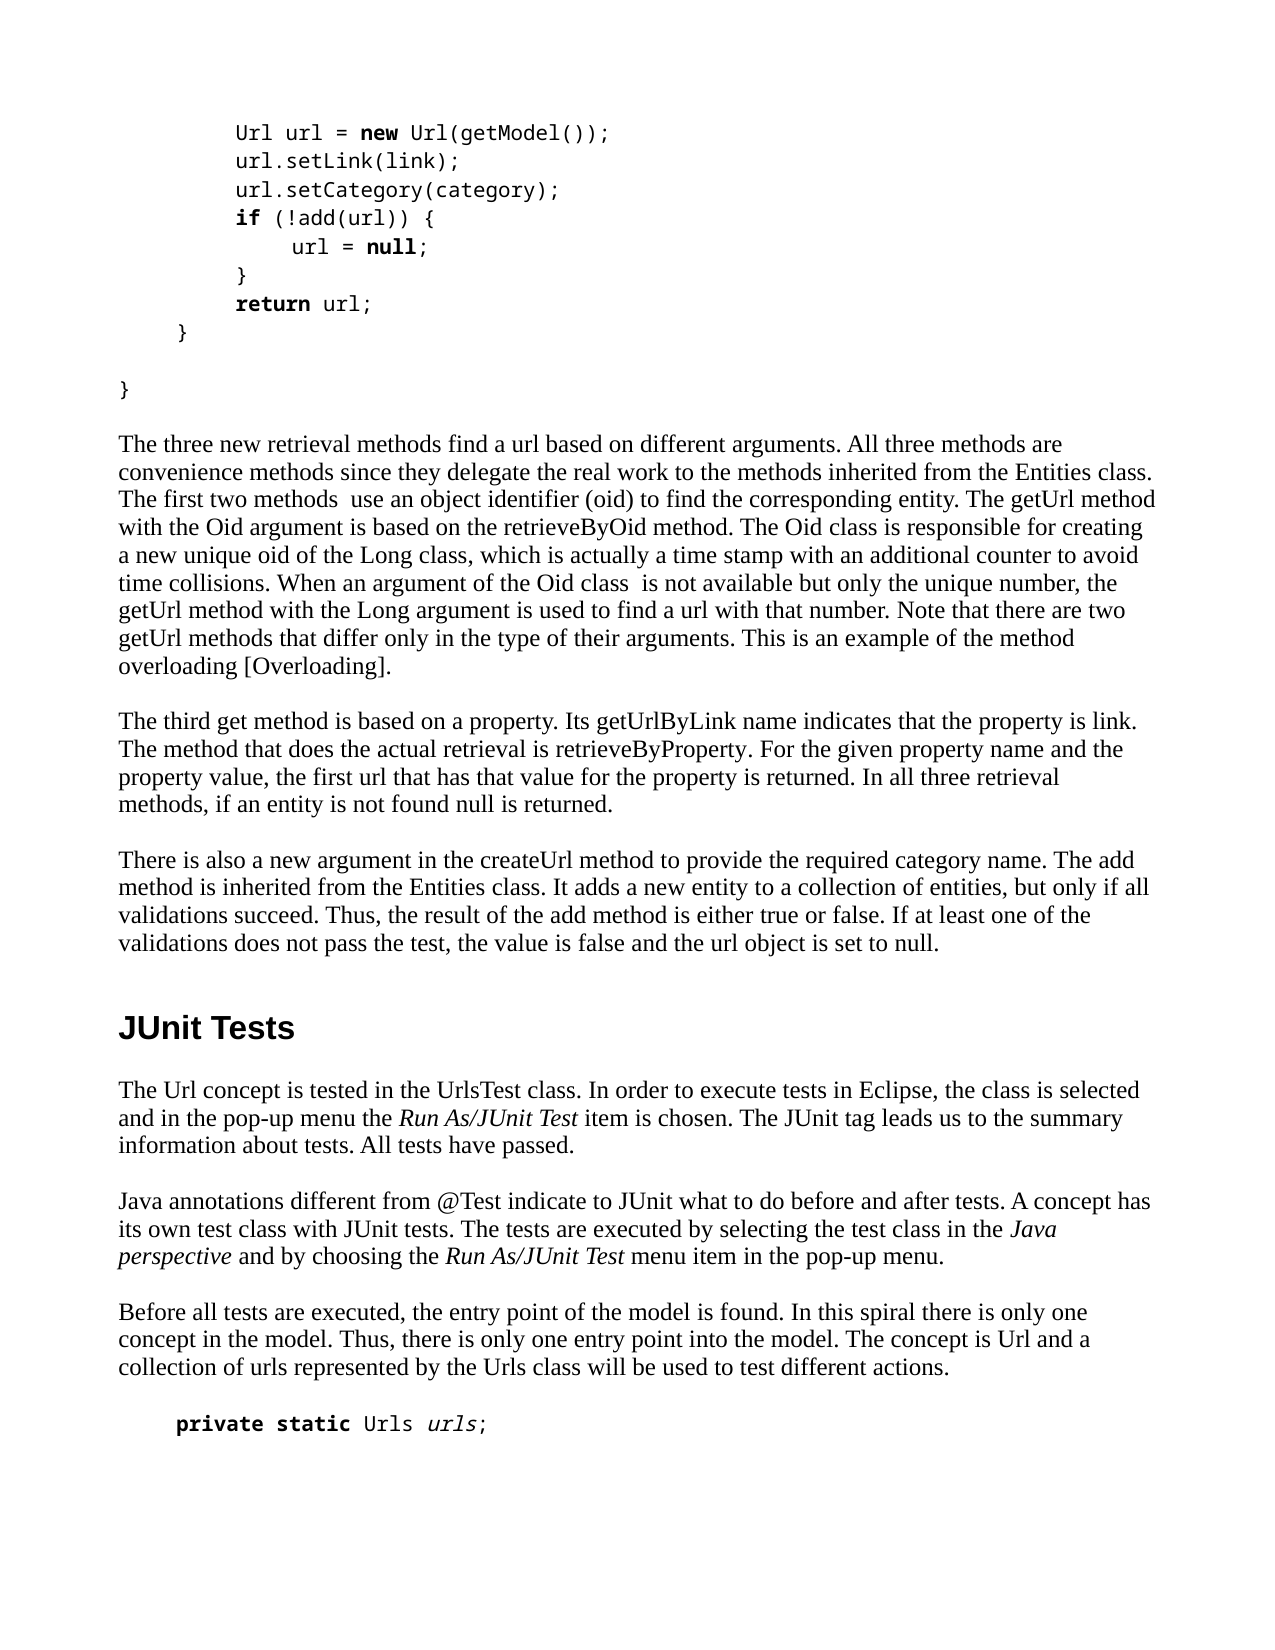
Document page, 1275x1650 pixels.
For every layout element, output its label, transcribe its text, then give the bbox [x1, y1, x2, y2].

text if (!add(url)) { [118, 203, 1157, 232]
text url = null; [118, 232, 1157, 260]
text } [118, 260, 1157, 289]
text } [118, 317, 1157, 346]
subtitle JUnit Tests [118, 1009, 1157, 1047]
text private static Urls urls; [118, 1409, 1157, 1437]
text return url; [118, 289, 1157, 317]
text Java annotations different from @Test indicate to JUnit what to do before and after tests. A concept has its own test class with JUnit tests. The tests are executed by selecting the test class in the Java perspective and by choosing the Run As/JUnit Test menu item in the pop-up menu. [118, 1187, 1157, 1270]
text url.setLink(link); [118, 147, 1157, 175]
text The Url concept is tested in the UrlsTest class. In order to execute tests in Eclipse, the class is selected and in the pop-up menu the Run As/JUnit Test item is chosen. The JUnit tag leads us to the summary information about tests. All tests have passed. [118, 1076, 1157, 1159]
text The third get method is based on a property. Its getUrlByLink name indicates that the property is link. The method that does the actual retrieval is retrieveByProperty. For the given property name and the property value, the first url that has that value for the property is returned. In all three retrieval methods, if an entity is not found null is returned. [118, 707, 1157, 818]
text url.setCategory(category); [118, 175, 1157, 203]
text Before all tests are executed, the entry point of the model is found. In this spiral there is only one concept in the model. Thus, there is only one entry point into the model. The concept is Url and a collection of urls represented by the Urls class will be used to test different actions. [118, 1298, 1157, 1381]
text There is also a new argument in the createUrl method to provide the required category name. The add method is inherited from the Entities class. It adds a new entity to a collection of entities, but only if all validations succeed. Thus, the result of the add method is either true or false. If at least one of the validations does not pass the test, the value is false and the url object is set to null. [118, 846, 1157, 957]
text Url url = new Url(getModel()); [118, 118, 1157, 147]
text } [118, 374, 1157, 402]
text The three new retrieval methods find a url based on different arguments. All three methods are convenience methods since they delegate the real work to the methods inherited from the Entities class. The first two methods use an object identifier (oid) to find the corresponding entity. The getUrl method with the Oid argument is based on the retrieveByOid method. The Oid class is responsible for creating a new unique oid of the Long class, which is actually a time stamp with an additional counter to avoid time collisions. When an argument of the Oid class is not available but only the unique number, the getUrl method with the Long argument is used to find a url with that number. Note that there are two getUrl methods that differ only in the type of their arguments. This is an example of the method overloading [Overloading]. [118, 430, 1157, 679]
